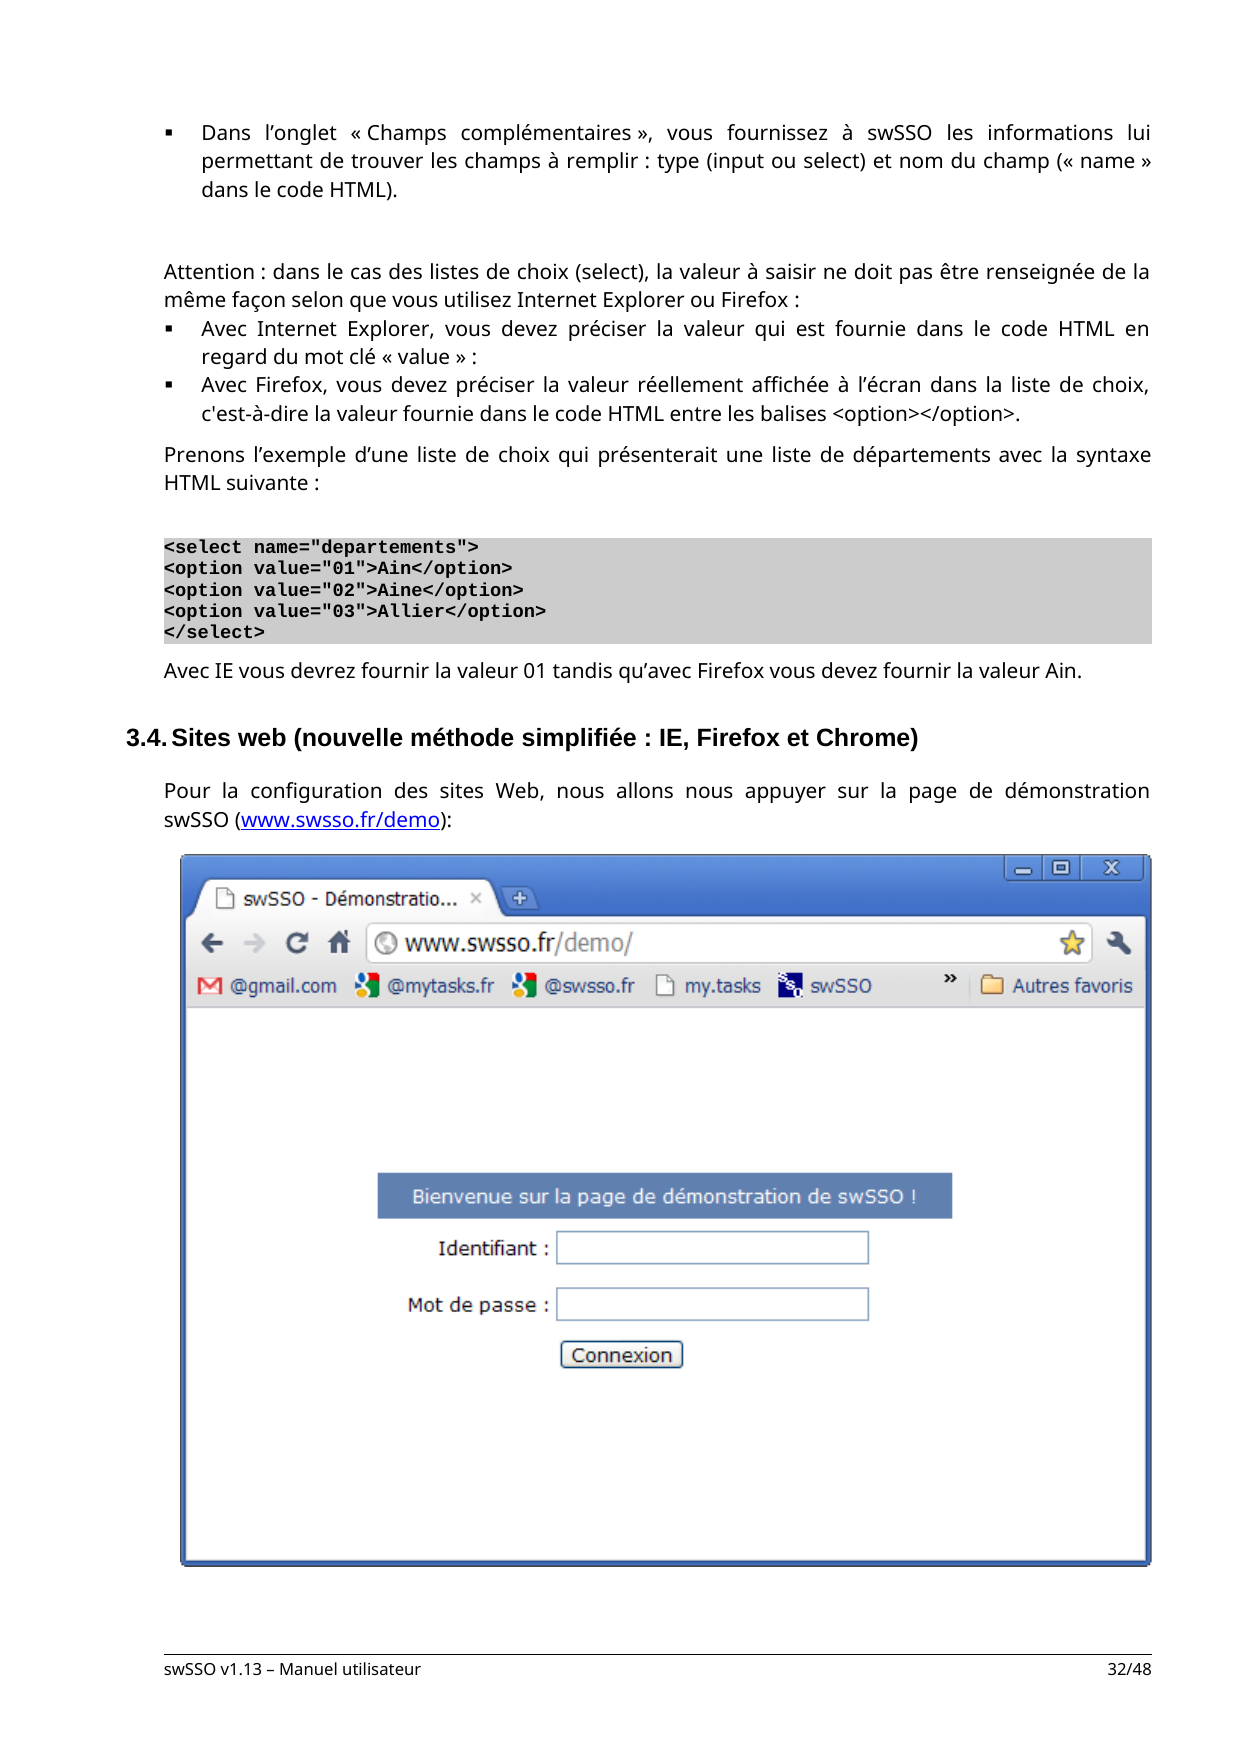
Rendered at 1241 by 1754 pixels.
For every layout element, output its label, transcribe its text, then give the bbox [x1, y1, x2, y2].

picture [180, 854, 1152, 1567]
subtitle Sites web (nouvelle méthode simplifiée : IE, Firefox et Chrome) [126, 722, 1152, 751]
list Avec Firefox, vous devez préciser la valeur réellement affichée à l’écran dans la liste de choix, c'est-à-dire la valeur fournie dans le code HTML entre les balises <option></option>. [164, 371, 1152, 427]
text Pour la configuration des sites Web, nous allons nous appuyer sur la page de démonstration swSSO (www.swsso.fr/demo): [164, 776, 1152, 833]
text <option value="03">Allier</option> [164, 602, 1152, 623]
list Avec Internet Explorer, vous devez préciser la valeur qui est fournie dans le code HTML en regard du mot clé « value » : [164, 314, 1152, 371]
text Prenons l’exemple d’une liste de choix qui présenterait une liste de départements avec la syntaxe HTML suivante : [164, 440, 1152, 497]
text <option value="02">Aine</option> [164, 580, 1152, 602]
text <select name="departements"> [164, 538, 1152, 559]
text </select> [164, 623, 1152, 644]
text <option value="01">Ain</option> [164, 559, 1152, 580]
list Dans l’onglet « Champs complémentaires », vous fournissez à swSSO les informations lui permettant de trouver les champs à remplir : type (input ou select) et nom du champ (« name » dans le code HTML). [164, 118, 1152, 203]
text Attention : dans le cas des listes de choix (select), la valeur à saisir ne doit pas être renseignée de la même façon selon que vous utilisez Internet Explorer ou Firefox : [164, 257, 1152, 314]
text Avec IE vous devrez fournir la valeur 01 tandis qu’avec Firefox vous devez fournir la valeur Ain. [164, 657, 1152, 685]
